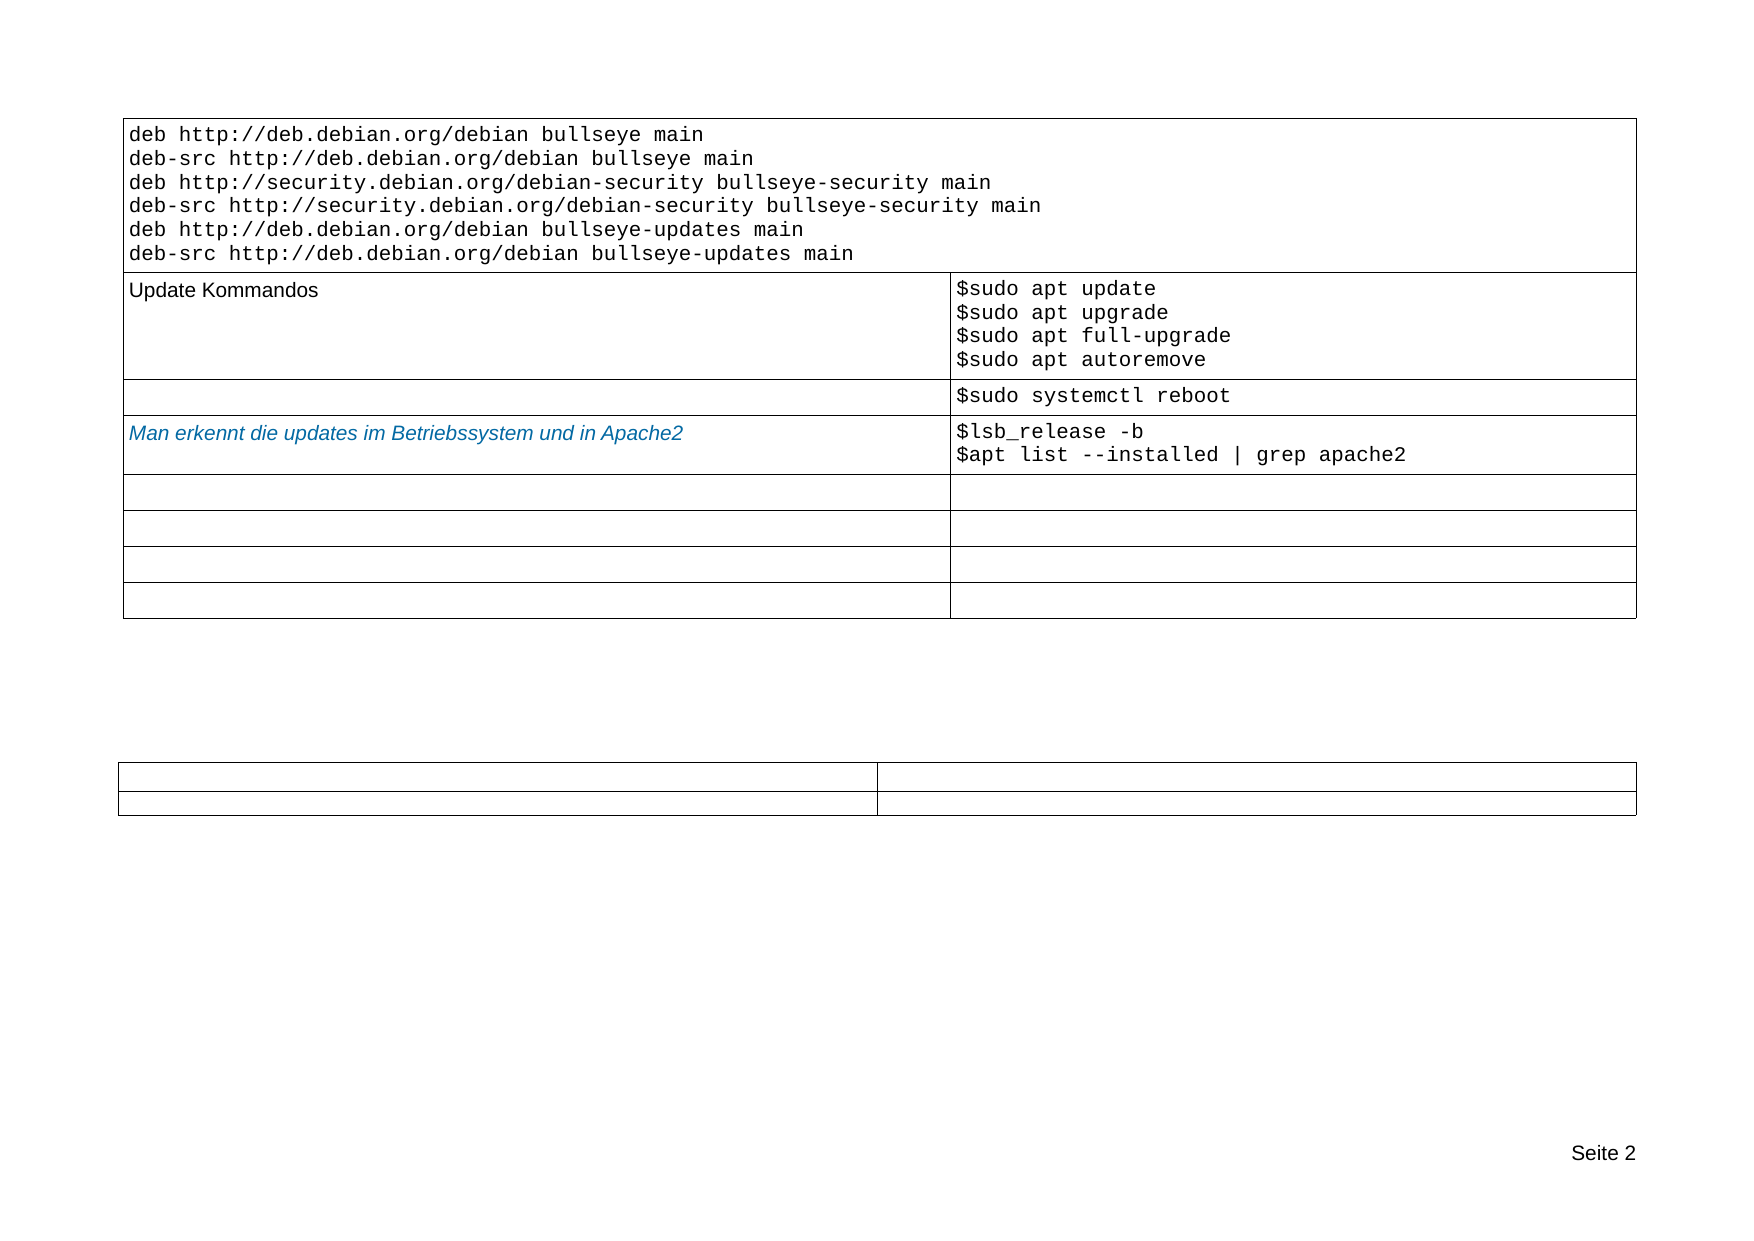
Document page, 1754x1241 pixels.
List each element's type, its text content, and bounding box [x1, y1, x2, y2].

table_cell [119, 792, 877, 815]
table_cell $sudo apt update $sudo apt upgrade $sudo apt full-upgrade $sudo apt autoremove [951, 273, 1636, 378]
table_cell [951, 475, 1636, 510]
table_cell $sudo systemctl reboot [951, 380, 1636, 414]
table_header [119, 763, 877, 791]
table_cell [124, 547, 950, 582]
table_cell [951, 511, 1636, 546]
table_cell [124, 380, 950, 414]
table_cell Man erkennt die updates im Betriebssystem und in Apache2 [124, 416, 950, 474]
table_cell $lsb_release -b $apt list --installed | grep apache2 [951, 416, 1636, 474]
table_cell [951, 547, 1636, 582]
table_cell [878, 792, 1636, 815]
table_cell [124, 583, 950, 618]
table_cell deb http://deb.debian.org/debian bullseye main deb-src http://deb.debian.org/debian bullseye main deb http://security.debian.org/debian-security bullseye-security main deb-src http://security.debian.org/debian-security bullseye-security main deb http://deb.debian.org/debian bullseye-updates main deb-src http://deb.debian.org/debian bullseye-updates main [124, 119, 1636, 272]
table_cell [124, 511, 950, 546]
table_cell Update Kommandos [124, 273, 950, 378]
table_cell [124, 475, 950, 510]
table_header [878, 763, 1636, 791]
table_cell [951, 583, 1636, 618]
